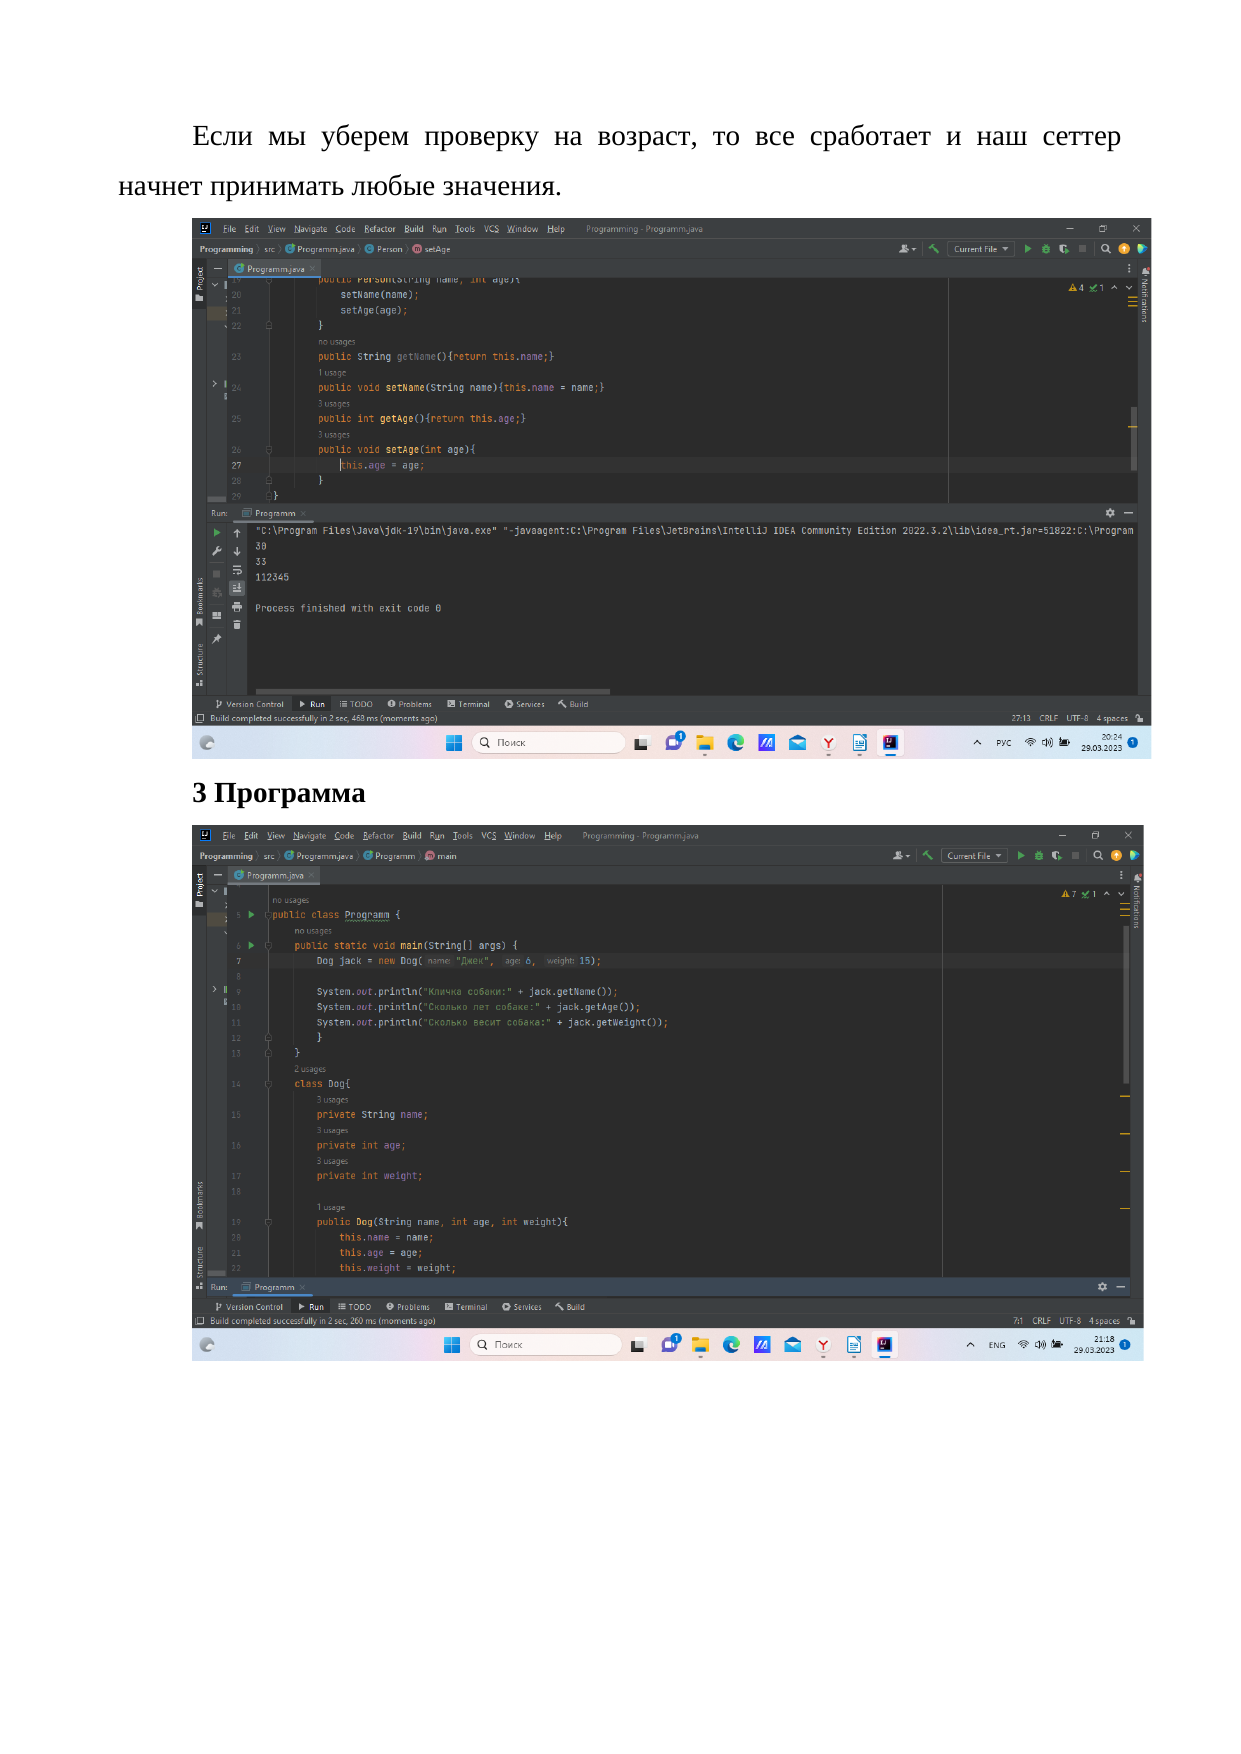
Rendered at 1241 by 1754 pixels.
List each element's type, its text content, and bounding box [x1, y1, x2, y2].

list 3 Программа [118, 775, 1122, 808]
picture [192, 218, 1152, 759]
list Если мы уберем проверку на возраст, то все сработает и наш сеттер начнет принимать любые значения. [118, 118, 1122, 202]
picture [192, 825, 1144, 1361]
